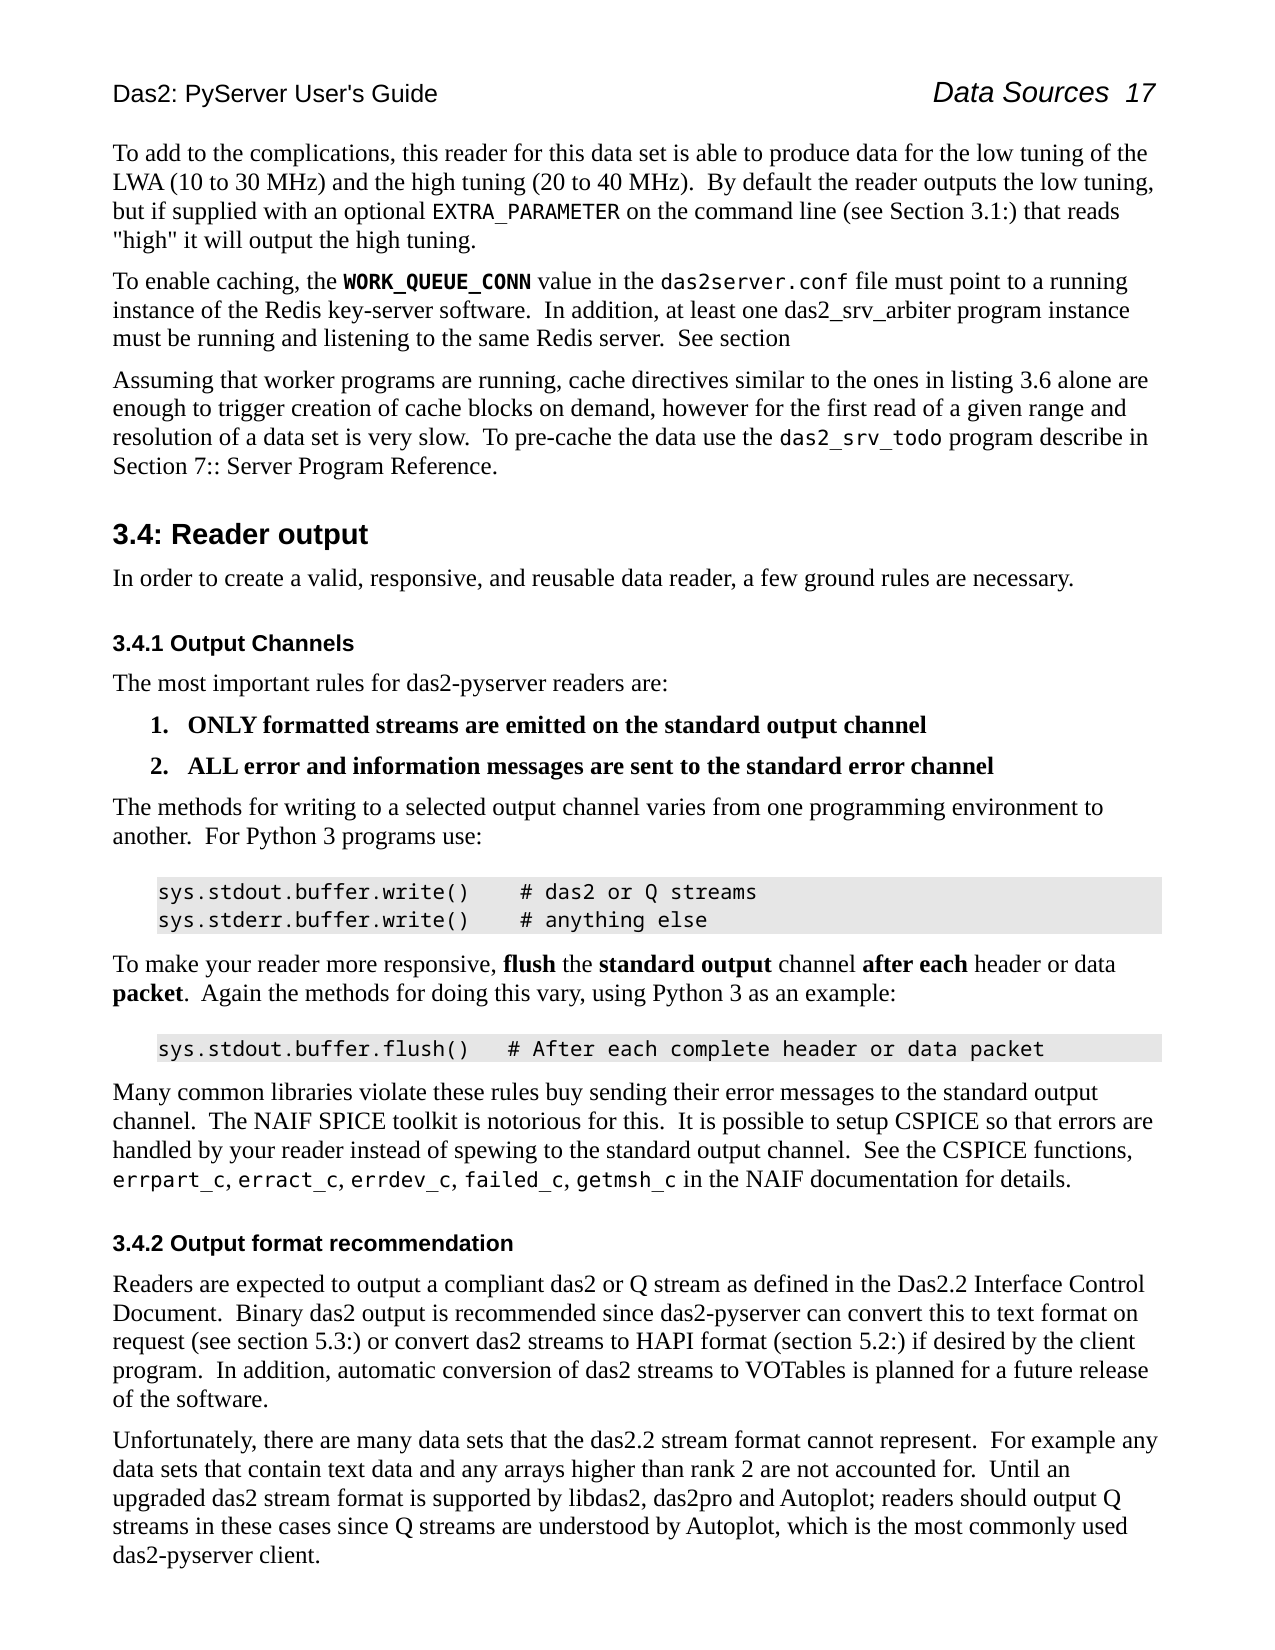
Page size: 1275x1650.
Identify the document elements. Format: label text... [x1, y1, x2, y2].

text Unfortunately, there are many data sets that the das2.2 stream format cannot represent. For example any data sets that contain text data and any arrays higher than rank 2 are not accounted for. Until an upgraded das2 stream format is supported by libdas2, das2pro and Autoplot; readers should output Q streams in these cases since Q streams are understood by Autoplot, which is the most commonly used das2-pyserver client. [112, 1425, 1162, 1569]
subtitle Reader output [112, 517, 1162, 551]
subtitle Output format recommendation [112, 1230, 1162, 1256]
text sys.stdout.buffer.flush() # After each complete header or data packet [157, 1034, 1162, 1062]
list ONLY formatted streams are emitted on the standard output channel [150, 710, 1162, 738]
text To enable caching, the WORK_QUEUE_CONN value in the das2server.conf file must point to a running instance of the Redis key-server software. In addition, at least one das2_srv_arbiter program instance must be running and listening to the same Redis server. See section [112, 266, 1162, 352]
list ALL error and information messages are sent to the standard error channel [150, 751, 1162, 780]
text The methods for writing to a selected output channel varies from one programming environment to another. For Python 3 programs use: [112, 792, 1162, 850]
text Readers are expected to output a compliant das2 or Q stream as defined in the Das2.2 Interface Control Document. Binary das2 output is recommended since das2-pyserver can convert this to text format on request (see section 5.3) or convert das2 streams to HAPI format (section 5.2) if desired by the client program. In addition, automatic conversion of das2 streams to VOTables is planned for a future release of the software. [112, 1269, 1162, 1413]
text To add to the complications, this reader for this data set is able to produce data for the low tuning of the LWA (10 to 30 MHz) and the high tuning (20 to 40 MHz). By default the reader outputs the low tuning, but if supplied with an optional EXTRA_PARAMETER on the command line (see Section 3.1) that reads "high" it will output the high tuning. [112, 138, 1162, 253]
text Assuming that worker programs are running, cache directives similar to the ones in listing 3.6 alone are enough to trigger creation of cache blocks on demand, however for the first read of a given range and resolution of a data set is very slow. To pre-cache the data use the das2_srv_todo program describe in Section 7: Server Program Reference. [112, 365, 1162, 480]
text The most important rules for das2-pyserver readers are: [112, 668, 1162, 697]
subtitle Output Channels [112, 629, 1162, 656]
text To make your reader more responsive, flush the standard output channel after each header or data packet. Again the methods for doing this vary, using Python 3 as an example: [112, 949, 1162, 1007]
text sys.stdout.buffer.write() # das2 or Q streams [157, 877, 1162, 906]
text sys.stderr.buffer.write() # anything else [157, 906, 1162, 934]
text In order to create a valid, responsive, and reusable data reader, a few ground rules are necessary. [112, 563, 1162, 592]
text Many common libraries violate these rules buy sending their error messages to the standard output channel. The NAIF SPICE toolkit is notorious for this. It is possible to setup CSPICE so that errors are handled by your reader instead of spewing to the standard output channel. See the CSPICE functions, errpart_c, erract_c, errdev_c, failed_c, getmsh_c in the NAIF documentation for details. [112, 1077, 1162, 1192]
